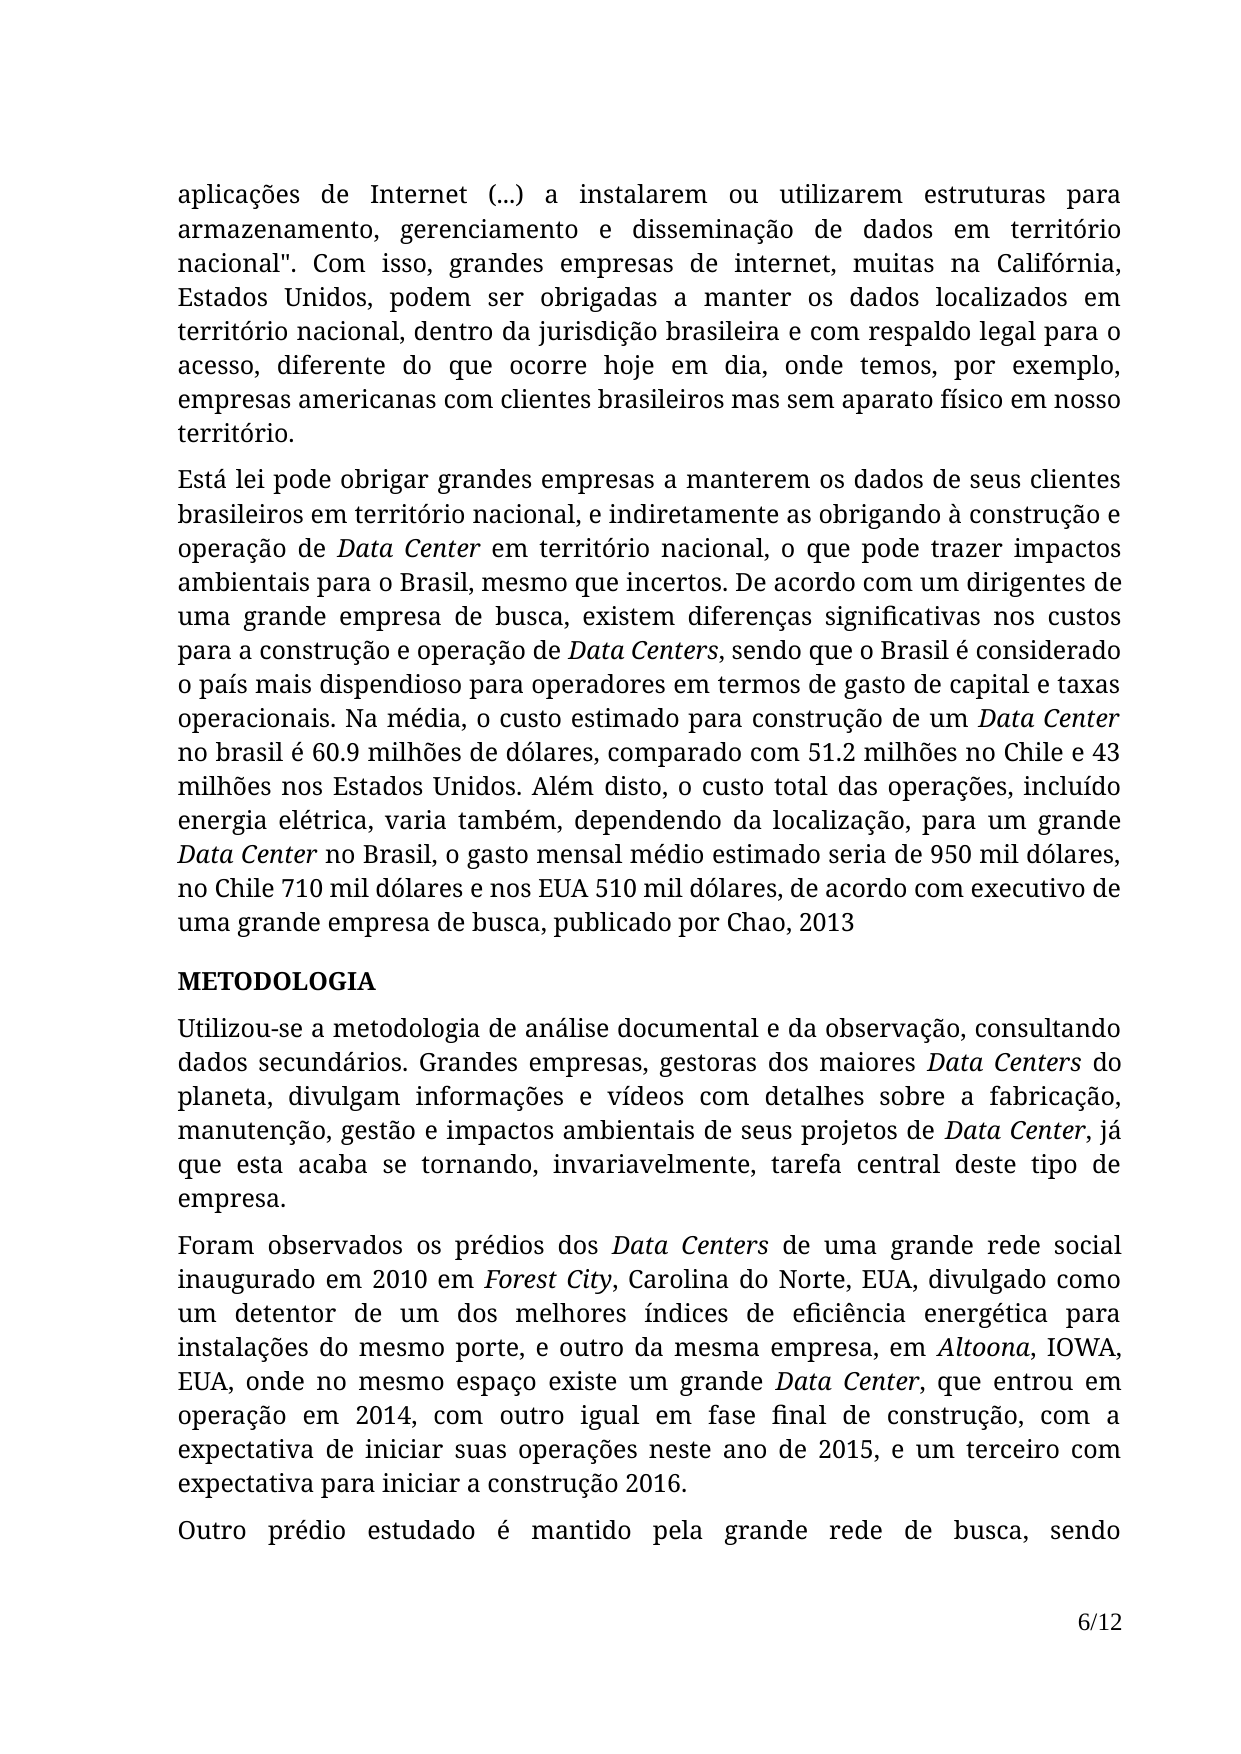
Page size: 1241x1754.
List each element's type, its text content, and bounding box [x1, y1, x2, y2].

text Está lei pode obrigar grandes empresas a manterem os dados de seus clientes brasileiros em território nacional, e indiretamente as obrigando à construção e operação de Data Center em território nacional, o que pode trazer impactos ambientais para o Brasil, mesmo que incertos. De acordo com um dirigentes de uma grande empresa de busca, existem diferenças significativas nos custos para a construção e operação de Data Centers, sendo que o Brasil é considerado o país mais dispendioso para operadores em termos de gasto de capital e taxas operacionais. Na média, o custo estimado para construção de um Data Center no brasil é 60.9 milhões de dólares, comparado com 51.2 milhões no Chile e 43 milhões nos Estados Unidos. Além disto, o custo total das operações, incluído energia elétrica, varia também, dependendo da localização, para um grande Data Center no Brasil, o gasto mensal médio estimado seria de 950 mil dólares, no Chile 710 mil dólares e nos EUA 510 mil dólares, de acordo com executivo de uma grande empresa de busca, publicado por Chao, 2013 [177, 462, 1122, 939]
text Outro prédio estudado é mantido pela grande rede de busca, sendo [177, 1512, 1122, 1546]
text Foram observados os prédios dos Data Centers de uma grande rede social inaugurado em 2010 em Forest City, Carolina do Norte, EUA, divulgado como um detentor de um dos melhores índices de eficiência energética para instalações do mesmo porte, e outro da mesma empresa, em Altoona, IOWA, EUA, onde no mesmo espaço existe um grande Data Center, que entrou em operação em 2014, com outro igual em fase final de construção, com a expectativa de iniciar suas operações neste ano de 2015, e um terceiro com expectativa para iniciar a construção 2016. [177, 1227, 1122, 1500]
subtitle Metodologia [177, 964, 1122, 998]
text aplicações de Internet (...) a instalarem ou utilizarem estruturas para armazenamento, gerenciamento e disseminação de dados em território nacional". Com isso, grandes empresas de internet, muitas na Califórnia, Estados Unidos, podem ser obrigadas a manter os dados localizados em território nacional, dentro da jurisdição brasileira e com respaldo legal para o acesso, diferente do que ocorre hoje em dia, onde temos, por exemplo, empresas americanas com clientes brasileiros mas sem aparato físico em nosso território. [177, 177, 1122, 450]
text Utilizou-se a metodologia de análise documental e da observação, consultando dados secundários. Grandes empresas, gestoras dos maiores Data Centers do planeta, divulgam informações e vídeos com detalhes sobre a fabricação, manutenção, gestão e impactos ambientais de seus projetos de Data Center, já que esta acaba se tornando, invariavelmente, tarefa central deste tipo de empresa. [177, 1010, 1122, 1215]
